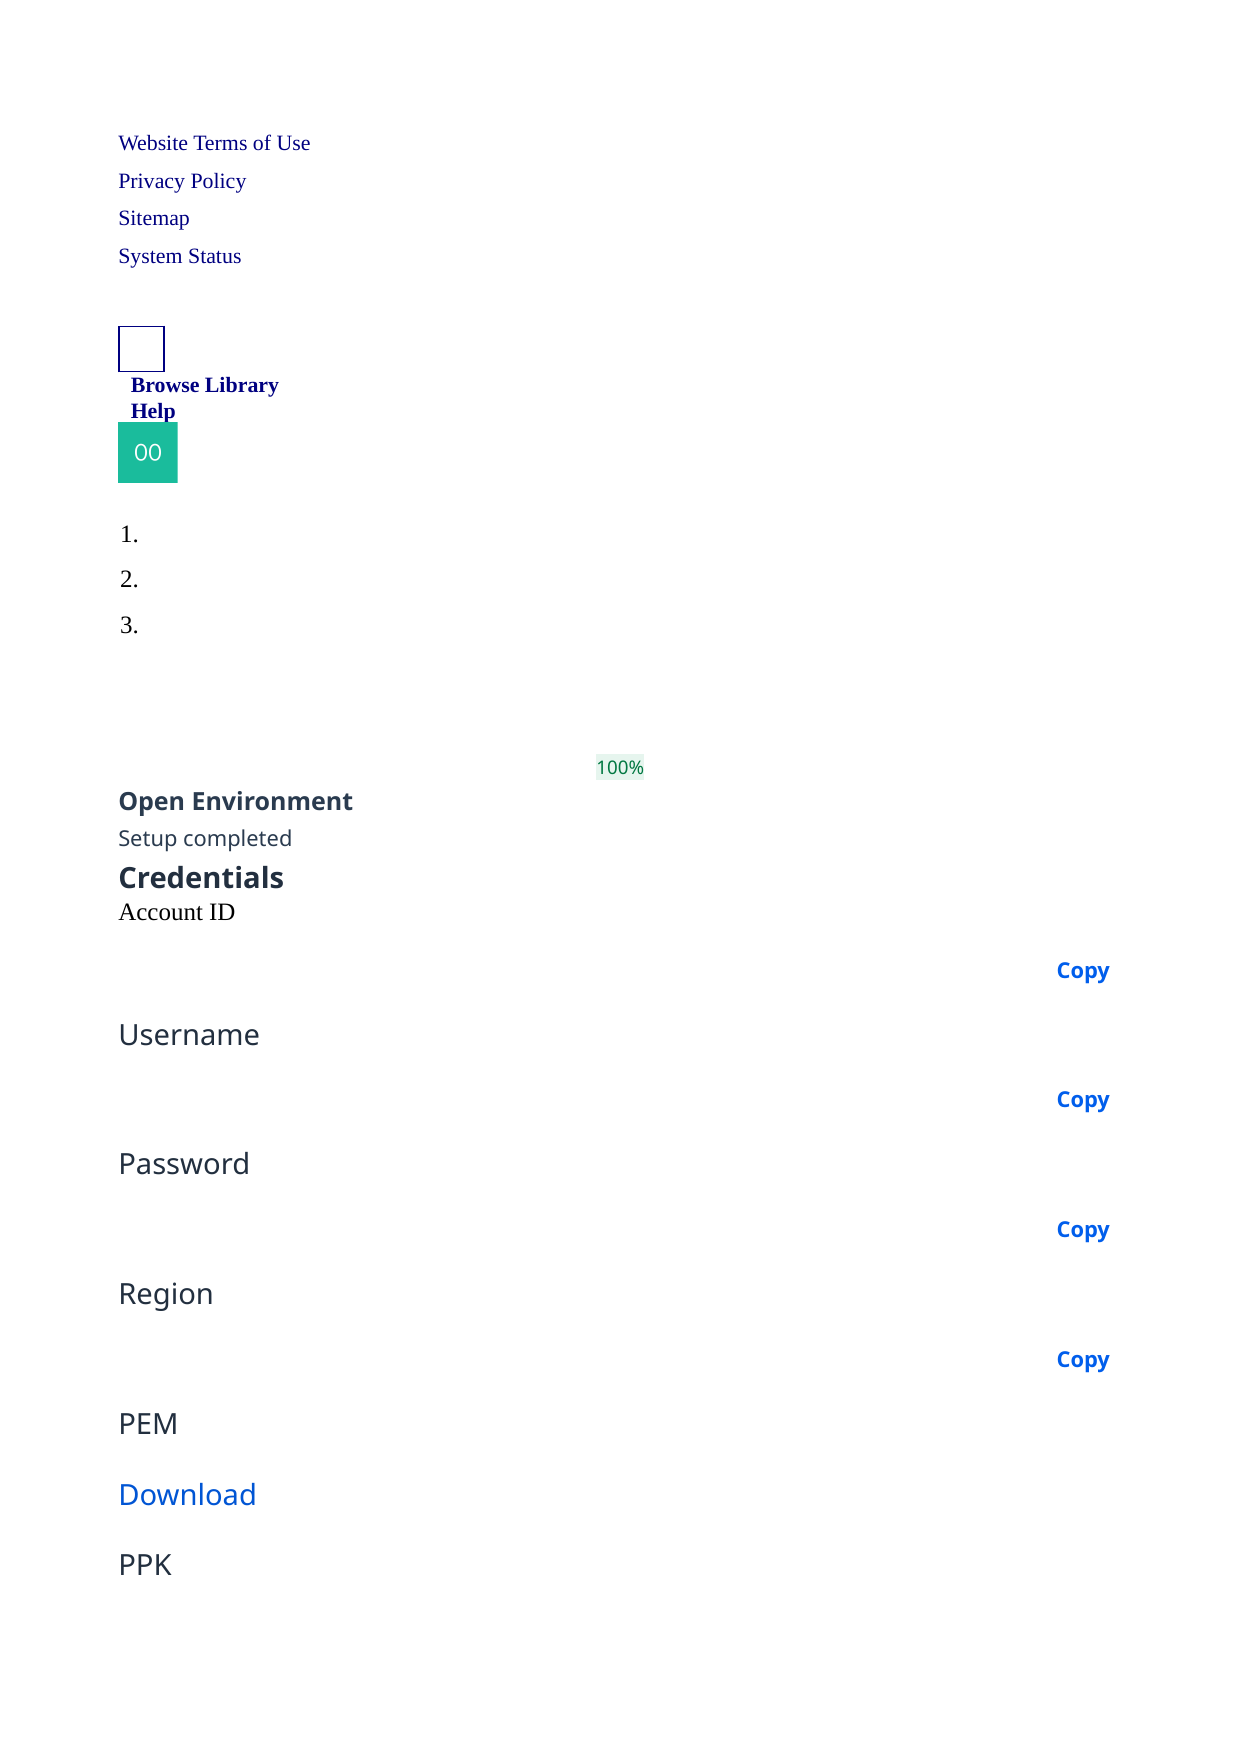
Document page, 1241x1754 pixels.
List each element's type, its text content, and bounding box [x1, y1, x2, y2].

text Open Environment [118, 784, 1122, 818]
text System Status [118, 231, 1100, 268]
text PEM [118, 1403, 1116, 1443]
list Home [149, 511, 1122, 551]
text Region [118, 1273, 1116, 1313]
text Sitemap [118, 193, 1100, 231]
list Deploy a Highly Available Website with Terraform on AWS [149, 602, 1122, 642]
text Password [118, 1144, 1116, 1183]
text Help [131, 398, 1122, 423]
text Privacy Policy [118, 156, 1100, 193]
subtitle Credentials [118, 857, 1122, 897]
text Username [118, 1014, 1116, 1053]
text 1h 59s left [118, 716, 1122, 754]
list Training Library [149, 557, 1122, 596]
text Copy [131, 955, 1109, 984]
picture [118, 422, 178, 483]
text 100% [118, 754, 1122, 780]
text Download [118, 1474, 1113, 1513]
text Copy [131, 1344, 1109, 1374]
subtitle Destroying Resources with Terraform [118, 648, 1122, 716]
text PPK [118, 1544, 1116, 1584]
text Website Terms of Use [118, 118, 1100, 156]
text Setup completed [118, 823, 1122, 853]
text Browse Library [131, 372, 1122, 398]
text Copy [131, 1214, 1109, 1244]
text Copy [131, 1084, 1109, 1114]
text Account ID [118, 897, 1116, 925]
